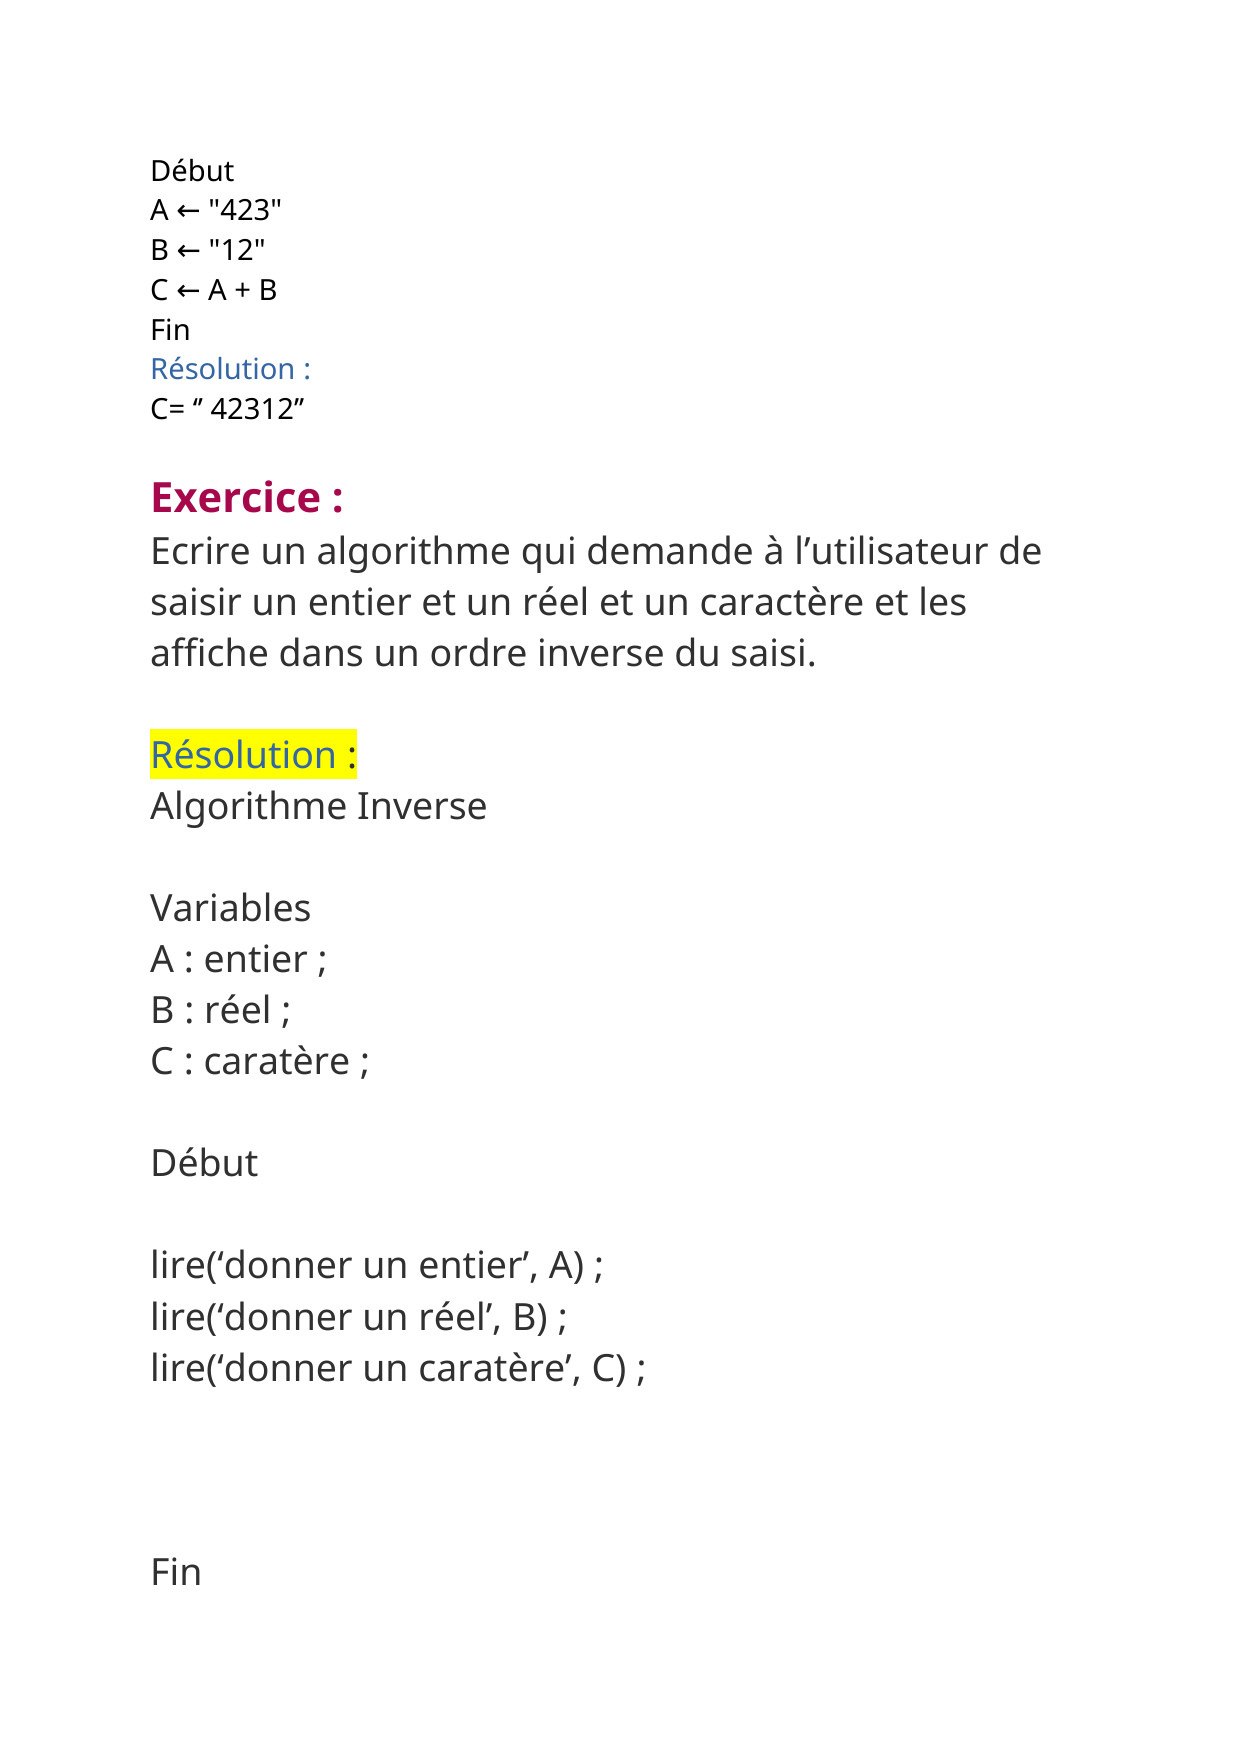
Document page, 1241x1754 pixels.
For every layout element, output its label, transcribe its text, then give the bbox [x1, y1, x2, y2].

text A : entier ; [150, 933, 1090, 984]
text A ← "423" [150, 190, 1090, 229]
text Fin [150, 309, 1090, 348]
text Fin [150, 1545, 1090, 1596]
text lire(‘donner un réel’, B) ; [150, 1290, 1090, 1341]
text Algorithme Inverse [150, 779, 1090, 831]
text C= ‘’ 42312’’ [150, 388, 1090, 428]
text Début [150, 150, 1090, 190]
text C ← A + B [150, 269, 1090, 309]
text C : caratère ; [150, 1035, 1090, 1086]
text lire(‘donner un entier’, A) ; [150, 1239, 1090, 1290]
text Exercice : [150, 467, 1090, 524]
text Résolution : [150, 348, 1090, 388]
text Ecrire un algorithme qui demande à l’utilisateur de saisir un entier et un réel et un caractère et les affiche dans un ordre inverse du saisi. [150, 524, 1090, 677]
text Variables [150, 882, 1090, 933]
text B ← "12" [150, 229, 1090, 269]
text lire(‘donner un caratère’, C) ; [150, 1341, 1090, 1392]
text B : réel ; [150, 984, 1090, 1035]
text Résolution : [150, 728, 1090, 779]
text Début [150, 1137, 1090, 1188]
